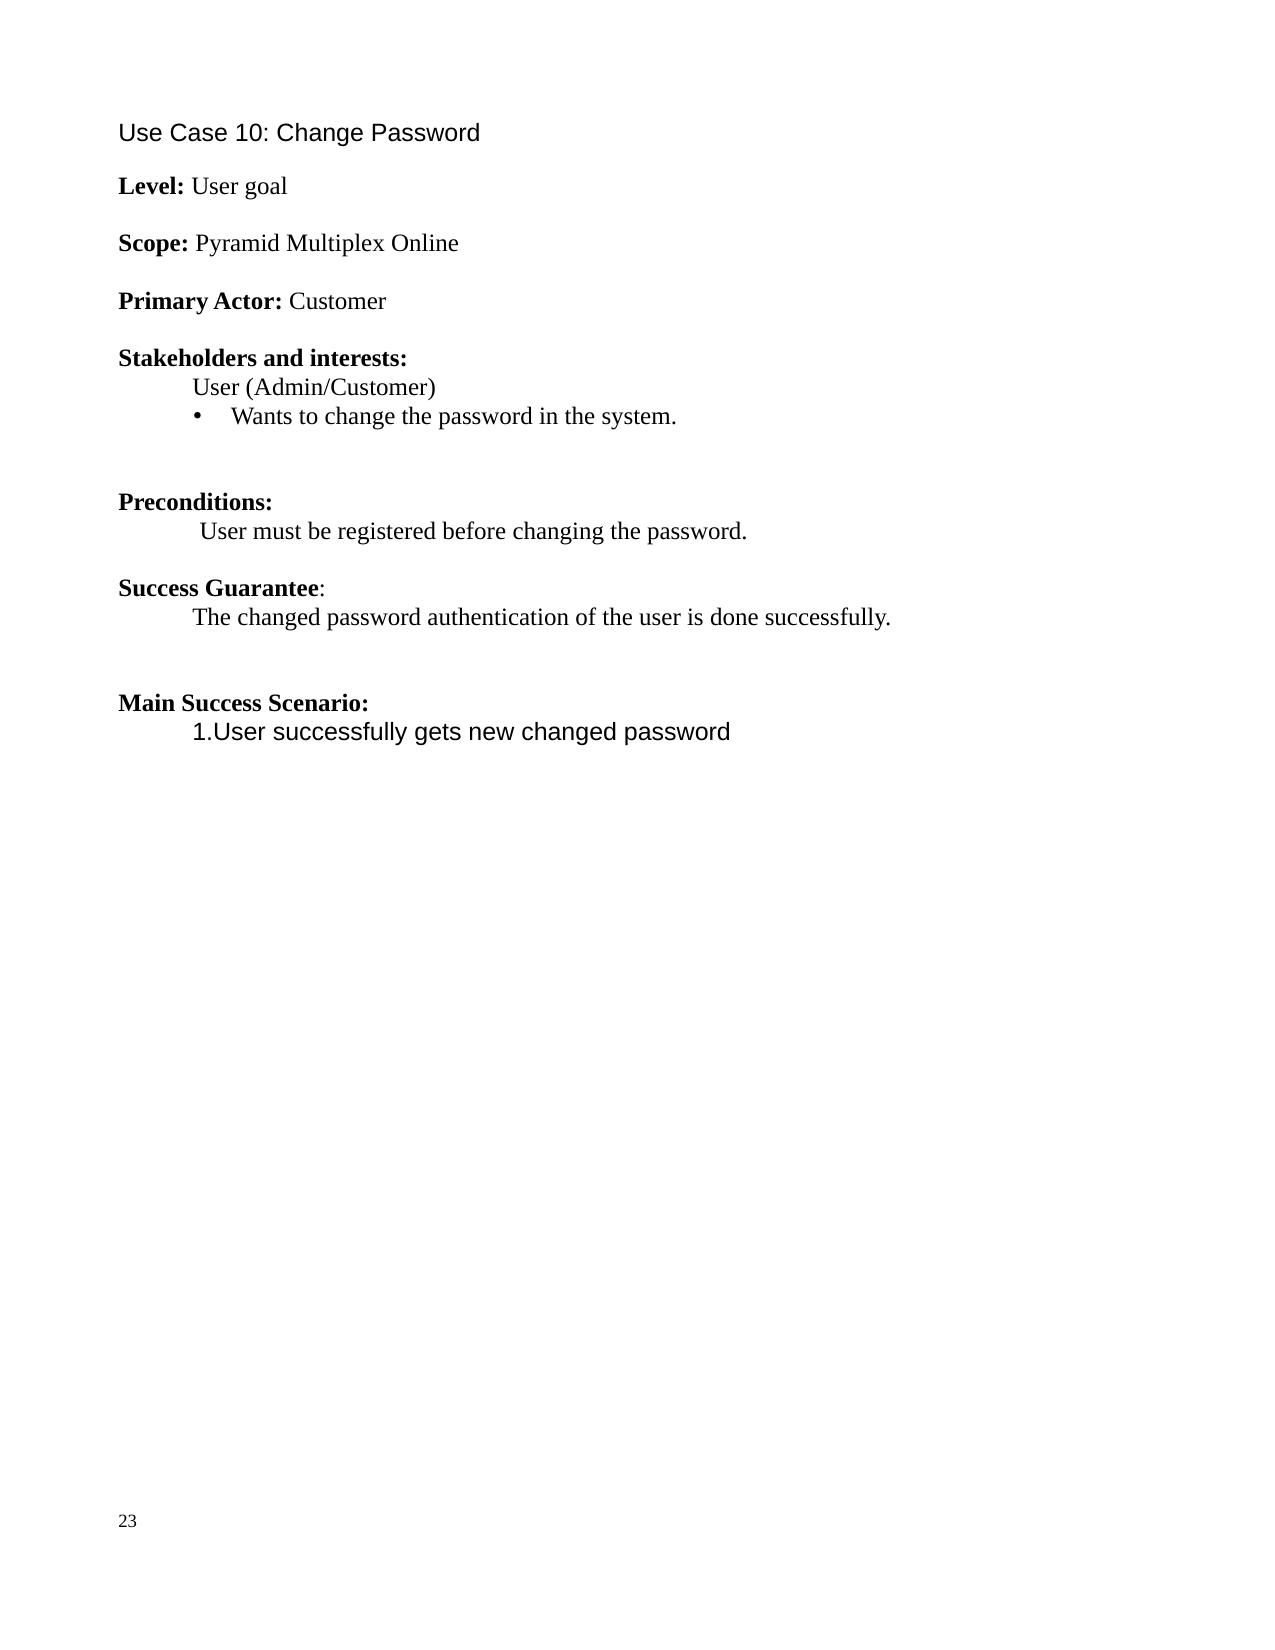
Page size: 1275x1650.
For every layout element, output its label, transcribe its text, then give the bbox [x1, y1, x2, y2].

list Wants to change the password in the system. [193, 401, 1157, 430]
text User (Admin/Customer) [118, 372, 1157, 401]
text Level: User goal [118, 171, 1157, 200]
text Use Case 10: Change Password [118, 118, 1157, 147]
text Primary Actor: Customer [118, 286, 1157, 315]
text Main Success Scenario: [118, 688, 1157, 717]
text Scope: Pyramid Multiplex Online [118, 228, 1157, 257]
text Preconditions: [118, 487, 1157, 516]
text 1.User successfully gets new changed password [118, 717, 1157, 746]
text User must be registered before changing the password. [118, 516, 1157, 545]
text The changed password authentication of the user is done successfully. [118, 602, 1157, 631]
text Stakeholders and interests: [118, 343, 1157, 372]
text Success Guarantee: [118, 573, 1157, 602]
